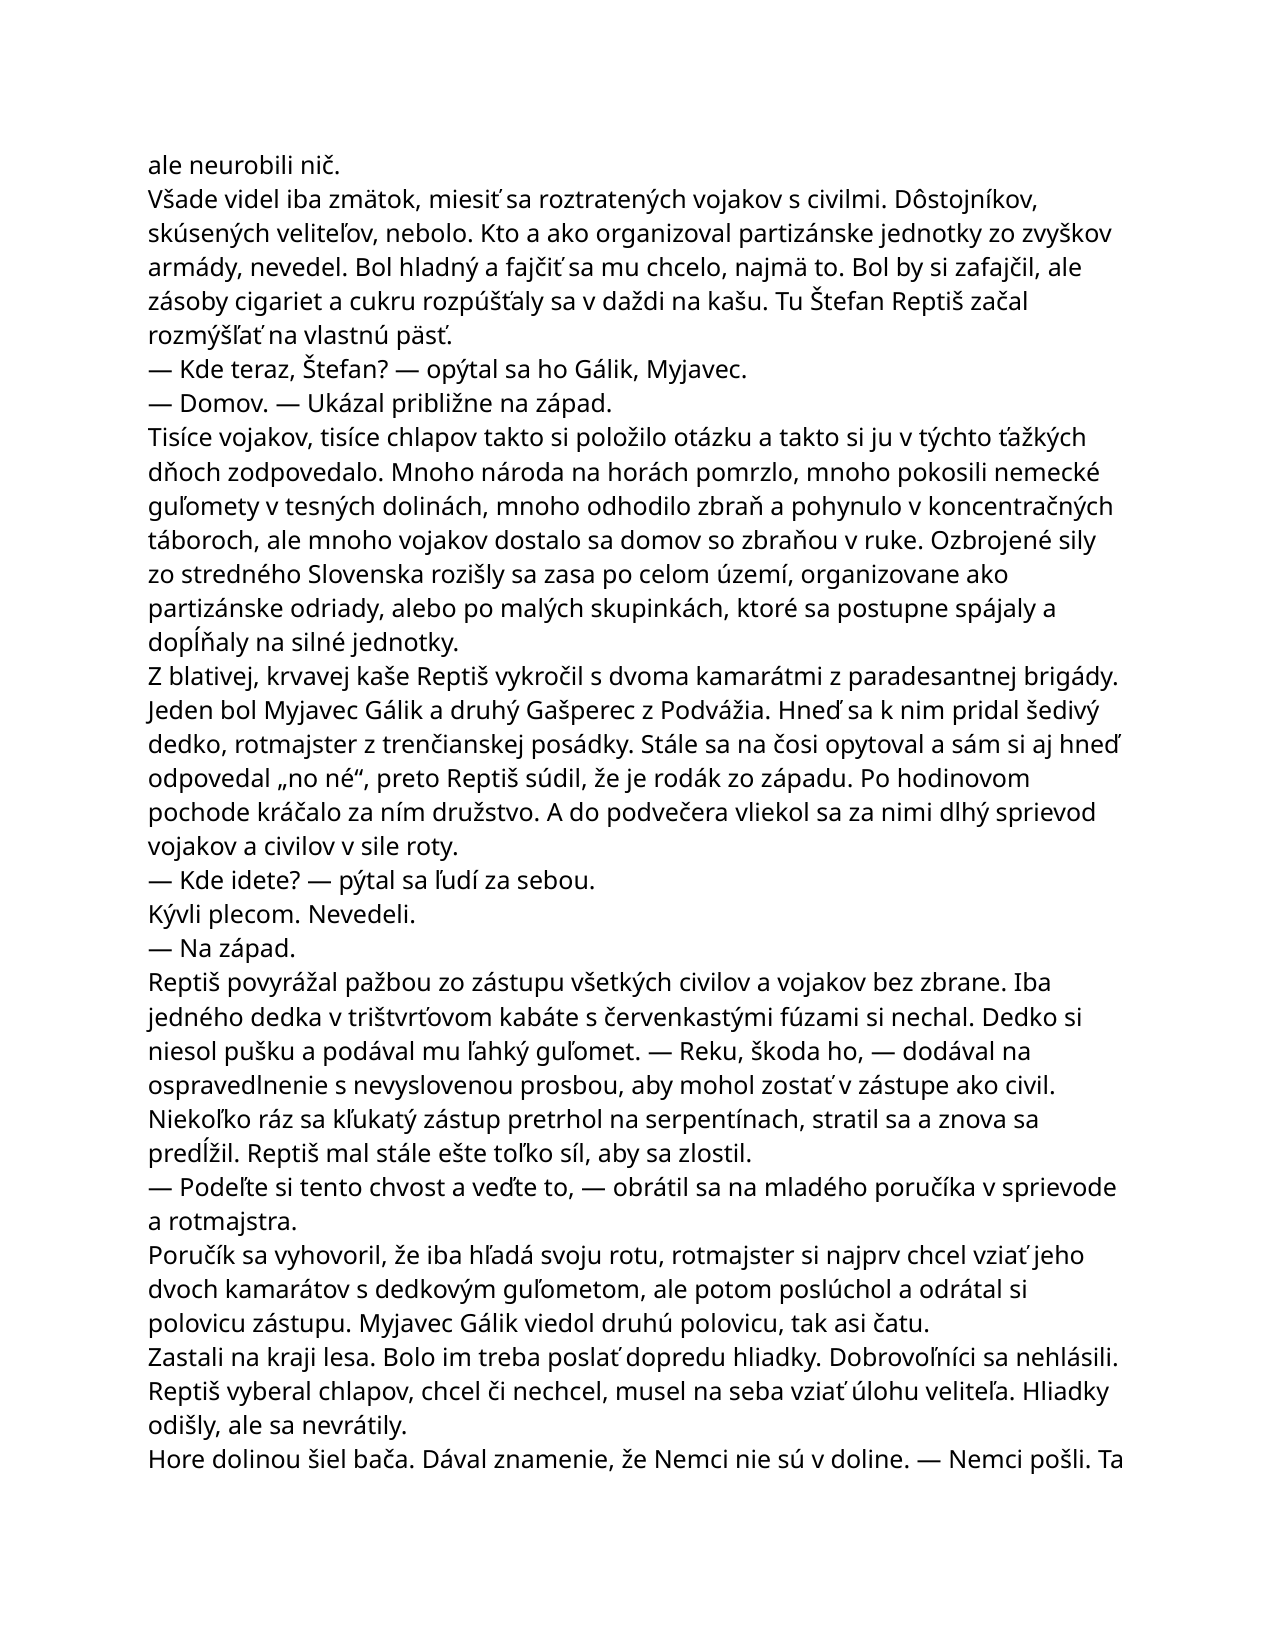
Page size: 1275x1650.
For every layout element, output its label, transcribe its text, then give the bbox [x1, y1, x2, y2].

text Reptiš povyrážal pažbou zo zástupu všetkých civilov a vojakov bez zbrane. Iba jedného dedka v trištvrťovom kabáte s červenkastými fúzami si nechal. Dedko si niesol pušku a podával mu ľahký guľomet. — Reku, škoda ho, — dodával na ospravedlnenie s nevyslovenou prosbou, aby mohol zostať v zástupe ako civil. [148, 965, 1127, 1101]
text ale neurobili nič. [148, 148, 1127, 182]
text Kývli plecom. Nevedeli. [148, 897, 1127, 931]
text — Kde teraz, Štefan? — opýtal sa ho Gálik, Myjavec. [148, 352, 1127, 386]
text — Na západ. [148, 931, 1127, 965]
text Niekoľko ráz sa kľukatý zástup pretrhol na serpentínach, stratil sa a znova sa predĺžil. Reptiš mal stále ešte toľko síl, aby sa zlostil. [148, 1101, 1127, 1169]
text Tisíce vojakov, tisíce chlapov takto si položilo otázku a takto si ju v týchto ťažkých dňoch zodpovedalo. Mnoho národa na horách pomrzlo, mnoho pokosili nemecké guľomety v tesných dolinách, mnoho odhodilo zbraň a pohynulo v koncentračných táboroch, ale mnoho vojakov dostalo sa domov so zbraňou v ruke. Ozbrojené sily zo stredného Slovenska rozišly sa zasa po celom území, organizovane ako partizánske odriady, alebo po malých skupinkách, ktoré sa postupne spájaly a dopĺňaly na silné jednotky. [148, 420, 1127, 658]
text Poručík sa vyhovoril, že iba hľadá svoju rotu, rotmajster si najprv chcel vziať jeho dvoch kamarátov s dedkovým guľometom, ale potom poslúchol a odrátal si polovicu zástupu. Myjavec Gálik viedol druhú polovicu, tak asi čatu. [148, 1238, 1127, 1340]
text Z blativej, krvavej kaše Reptiš vykročil s dvoma kamarátmi z paradesantnej brigády. Jeden bol Myjavec Gálik a druhý Gašperec z Podvážia. Hneď sa k nim pridal šedivý dedko, rotmajster z trenčianskej posádky. Stále sa na čosi opytoval a sám si aj hneď odpovedal „no né“, preto Reptiš súdil, že je rodák zo západu. Po hodinovom pochode kráčalo za ním družstvo. A do podvečera vliekol sa za nimi dlhý sprievod vojakov a civilov v sile roty. [148, 658, 1127, 863]
text — Domov. — Ukázal približne na západ. [148, 386, 1127, 420]
text Všade videl iba zmätok, miesiť sa roztratených vojakov s civilmi. Dôstojníkov, skúsených veliteľov, nebolo. Kto a ako organizoval partizánske jednotky zo zvyškov armády, nevedel. Bol hladný a fajčiť sa mu chcelo, najmä to. Bol by si zafajčil, ale zásoby cigariet a cukru rozpúšťaly sa v daždi na kašu. Tu Štefan Reptiš začal rozmýšľať na vlastnú päsť. [148, 182, 1127, 352]
text — Podeľte si tento chvost a veďte to, — obrátil sa na mladého poručíka v sprievode a rotmajstra. [148, 1169, 1127, 1238]
text — Kde idete? — pýtal sa ľudí za sebou. [148, 863, 1127, 897]
text Zastali na kraji lesa. Bolo im treba poslať dopredu hliadky. Dobrovoľníci sa nehlásili. Reptiš vyberal chlapov, chcel či nechcel, musel na seba vziať úlohu veliteľa. Hliadky odišly, ale sa nevrátily. [148, 1340, 1127, 1442]
text Hore dolinou šiel bača. Dával znamenie, že Nemci nie sú v doline. — Nemci pošli. Ta [148, 1442, 1127, 1476]
